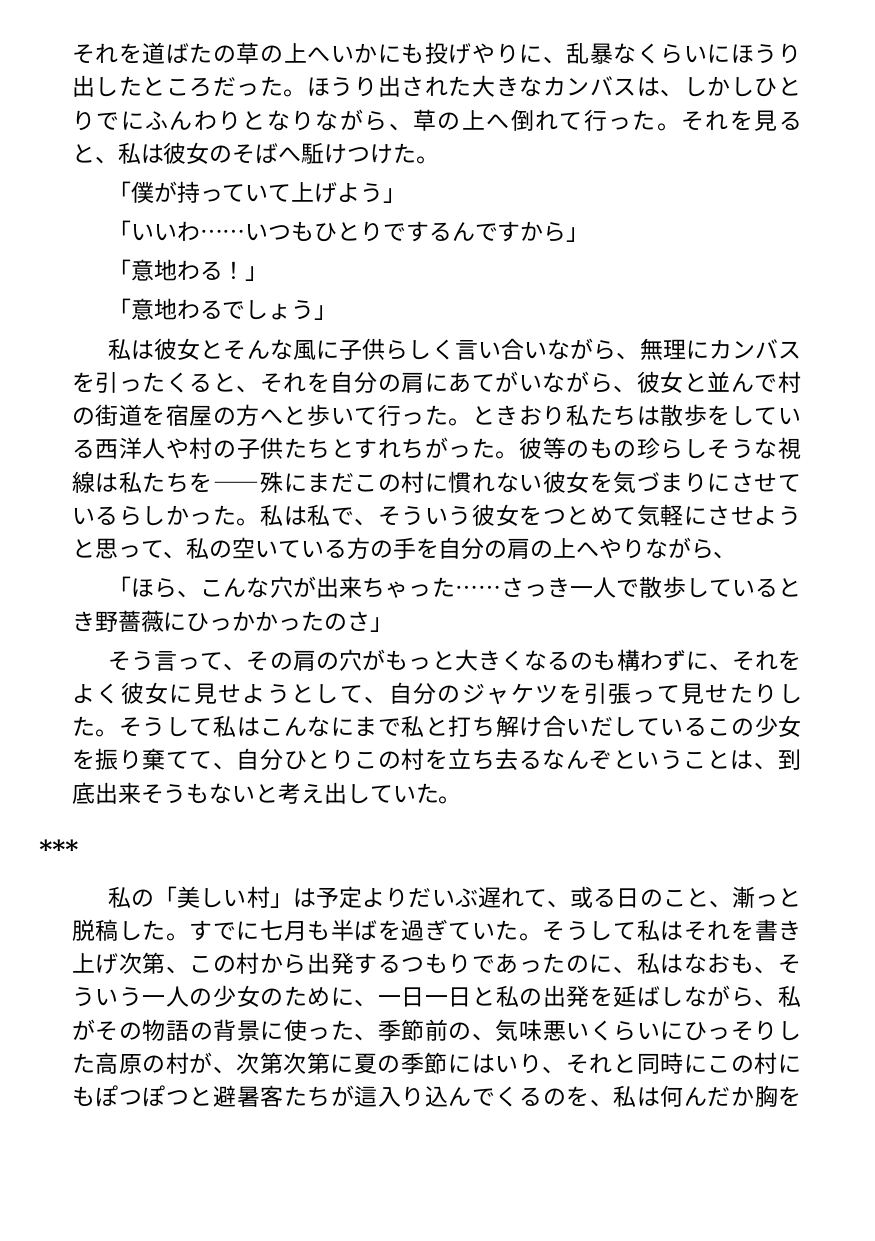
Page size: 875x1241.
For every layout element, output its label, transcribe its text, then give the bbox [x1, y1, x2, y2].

text 「いいわ……いつもひとりでするんですから」 [72, 214, 802, 247]
subtitle *** [36, 832, 838, 868]
text 「意地わる！」 [72, 253, 802, 286]
text そう言って、その肩の穴がもっと大きくなるのも構わずに、それをよく彼女に見せようとして、自分のジャケツを引張って見せたりした。そうして私はこんなにまで私と打ち解け合いだしているこの少女を振り棄てて、自分ひとりこの村を立ち去るなんぞということは、到底出来そうもないと考え出していた。 [72, 642, 802, 809]
text 「僕が持っていて上げよう」 [72, 175, 802, 208]
text 私の「美しい村」は予定よりだいぶ遅れて、或る日のこと、漸っと脱稿した。すでに七月も半ばを過ぎていた。そうして私はそれを書き上げ次第、この村から出発するつもりであったのに、私はなおも、そういう一人の少女のために、一日一日と私の出発を延ばしながら、私がその物語の背景に使った、季節前の、気味悪いくらいにひっそりした高原の村が、次第次第に夏の季節にはいり、それと同時にこの村にもぽつぽつと避暑客たちが這入り込んでくるのを、私は何んだか胸を [72, 879, 802, 1112]
text 「意地わるでしょう」 [72, 292, 802, 326]
text 「ほら、こんな穴が出来ちゃった……さっき一人で散歩しているとき野薔薇にひっかかったのさ」 [72, 570, 802, 637]
text 私は彼女とそんな風に子供らしく言い合いながら、無理にカンバスを引ったくると、それを自分の肩にあてがいながら、彼女と並んで村の街道を宿屋の方へと歩いて行った。ときおり私たちは散歩をしている西洋人や村の子供たちとすれちがった。彼等のもの珍らしそうな視線は私たちを――殊にまだこの村に慣れない彼女を気づまりにさせているらしかった。私は私で、そういう彼女をつとめて気軽にさせようと思って、私の空いている方の手を自分の肩の上へやりながら、 [72, 332, 802, 564]
text それを道ばたの草の上へいかにも投げやりに、乱暴なくらいにほうり出したところだった。ほうり出された大きなカンバスは、しかしひとりでにふんわりとなりながら、草の上へ倒れて行った。それを見ると、私は彼女のそばへ駈けつけた。 [72, 36, 802, 169]
